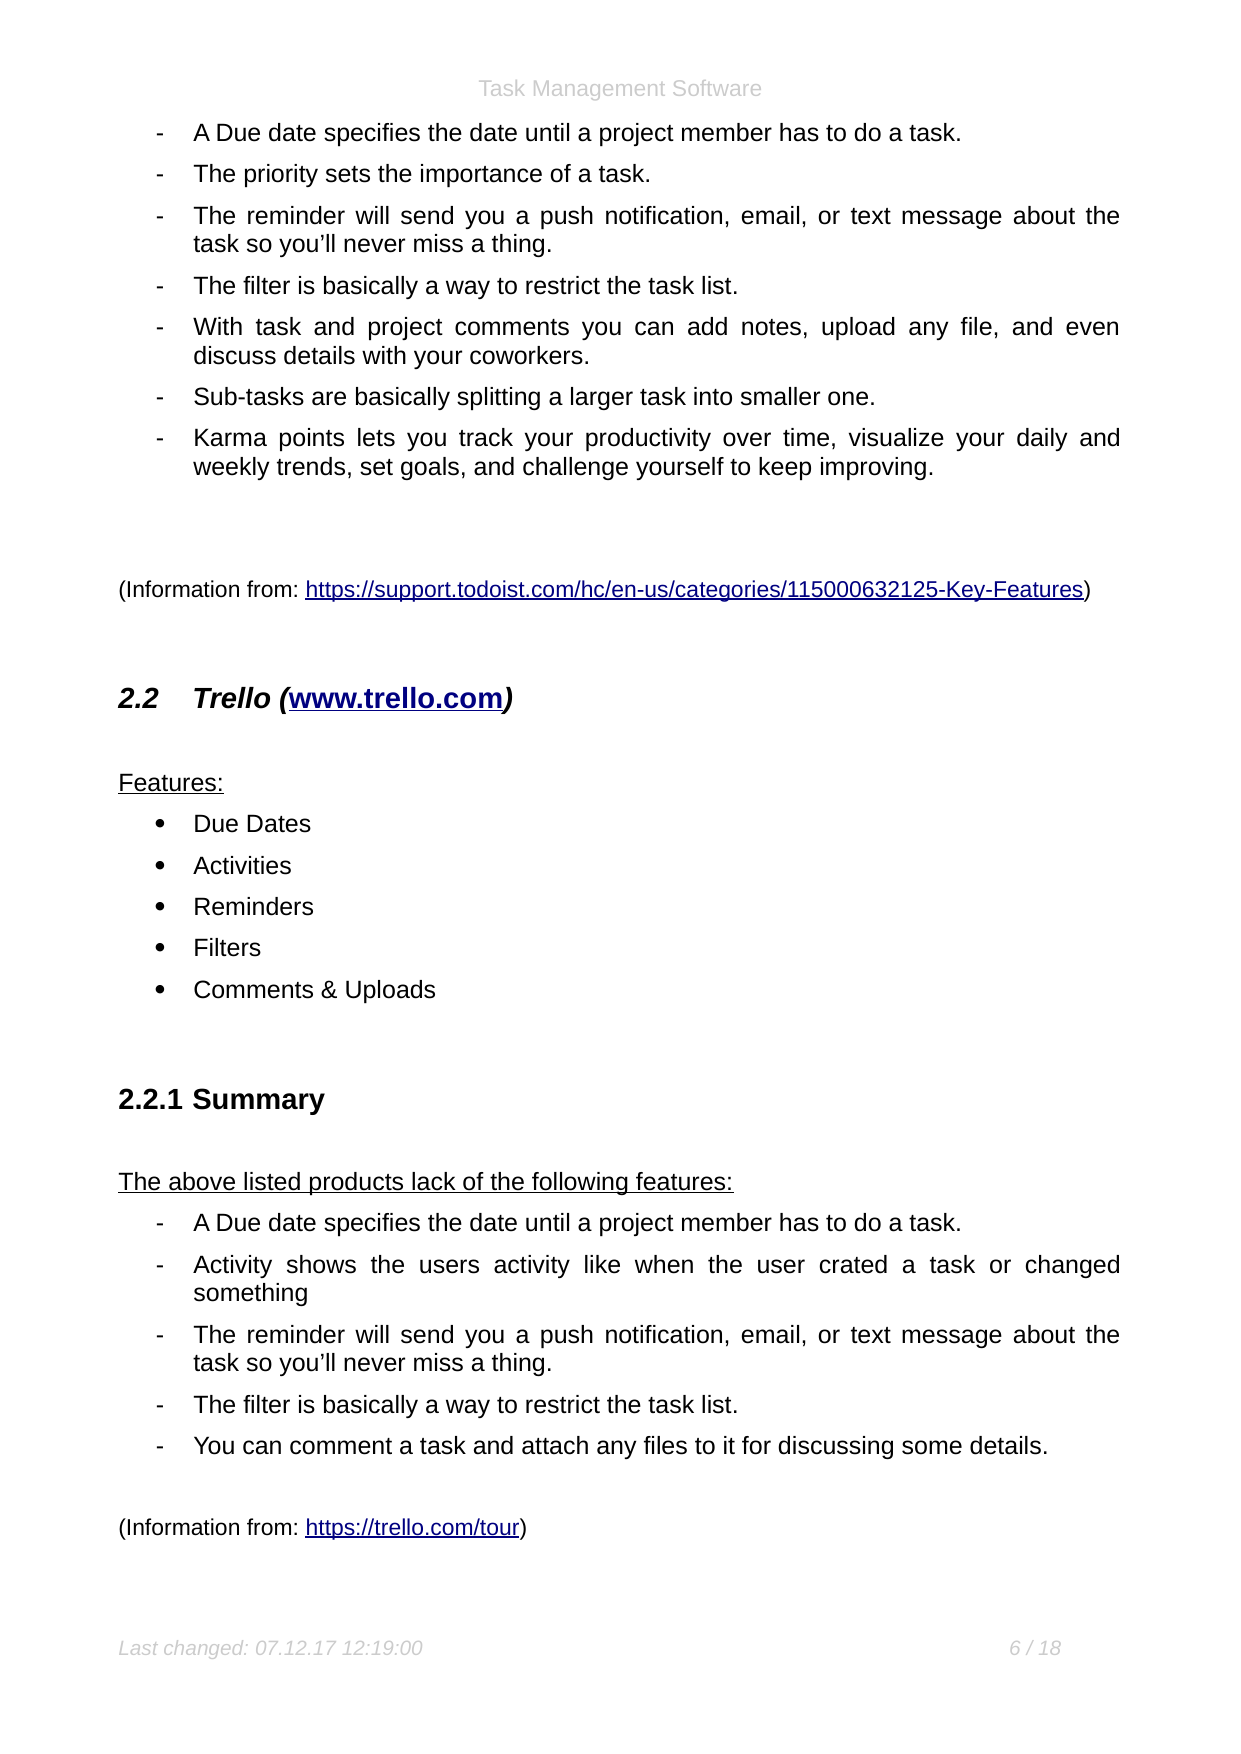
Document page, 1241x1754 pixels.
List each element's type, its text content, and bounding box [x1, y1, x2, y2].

list The reminder will send you a push notification, email, or text message about the task so you’ll never miss a thing. [156, 201, 1122, 258]
text Features: [118, 768, 1122, 797]
list Activities [156, 851, 1122, 879]
list A Due date specifies the date until a project member has to do a task. [156, 118, 1122, 147]
list The filter is basically a way to restrict the task list. [156, 271, 1122, 299]
list Filters [156, 933, 1122, 962]
list Sub-tasks are basically splitting a larger task into smaller one. [156, 382, 1122, 411]
list A Due date specifies the date until a project member has to do a task. [156, 1208, 1122, 1237]
list Due Dates [156, 809, 1122, 838]
list Reminders [156, 892, 1122, 921]
list The filter is basically a way to restrict the task list. [156, 1390, 1122, 1418]
list With task and project comments you can add notes, upload any file, and even discuss details with your coworkers. [156, 312, 1122, 369]
text (Information from: https://trello.com/tour) [118, 1513, 1122, 1540]
text The above listed products lack of the following features: [118, 1167, 1122, 1196]
list Comments & Uploads [156, 975, 1122, 1003]
list The reminder will send you a push notification, email, or text message about the task so you’ll never miss a thing. [156, 1320, 1122, 1377]
subtitle Trello (www.trello.com) [118, 681, 1122, 714]
subtitle Summary [118, 1082, 1122, 1116]
list Activity shows the users activity like when the user crated a task or changed something [156, 1250, 1122, 1307]
list You can comment a task and attach any files to it for discussing some details. [156, 1431, 1122, 1460]
list Karma points lets you track your productivity over time, visualize your daily and weekly trends, set goals, and challenge yourself to keep improving. [156, 423, 1122, 481]
list The priority sets the importance of a task. [156, 159, 1122, 188]
text (Information from: https://support.todoist.com/hc/en-us/categories/115000632125-Key-Features) [118, 576, 1122, 602]
